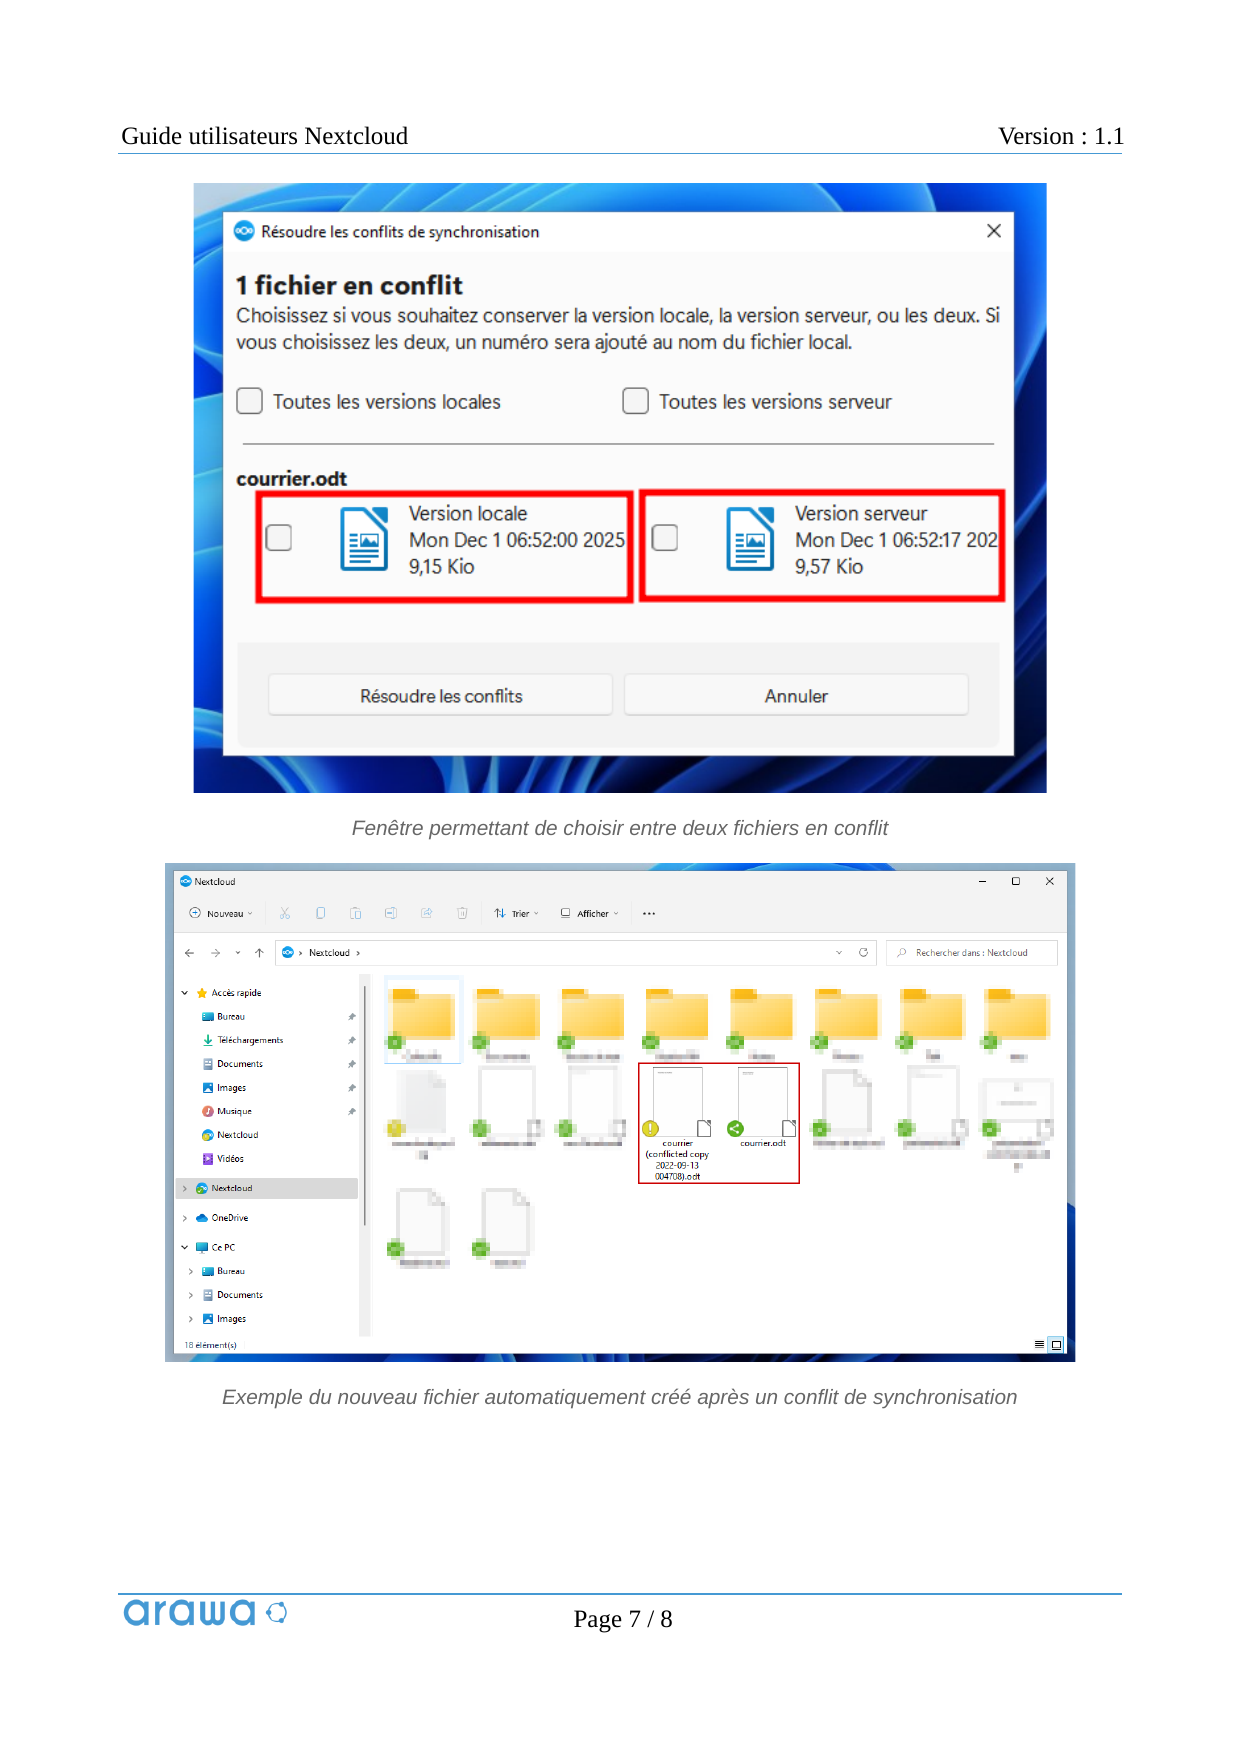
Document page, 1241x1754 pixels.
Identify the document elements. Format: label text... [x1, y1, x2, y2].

picture [193, 183, 1047, 793]
text Exemple du nouveau fichier automatiquement créé après un conflit de synchronisation [118, 1385, 1122, 1409]
picture [121, 1597, 290, 1628]
text Fenêtre permettant de choisir entre deux fichiers en conflit [118, 816, 1122, 840]
picture [165, 863, 1076, 1362]
